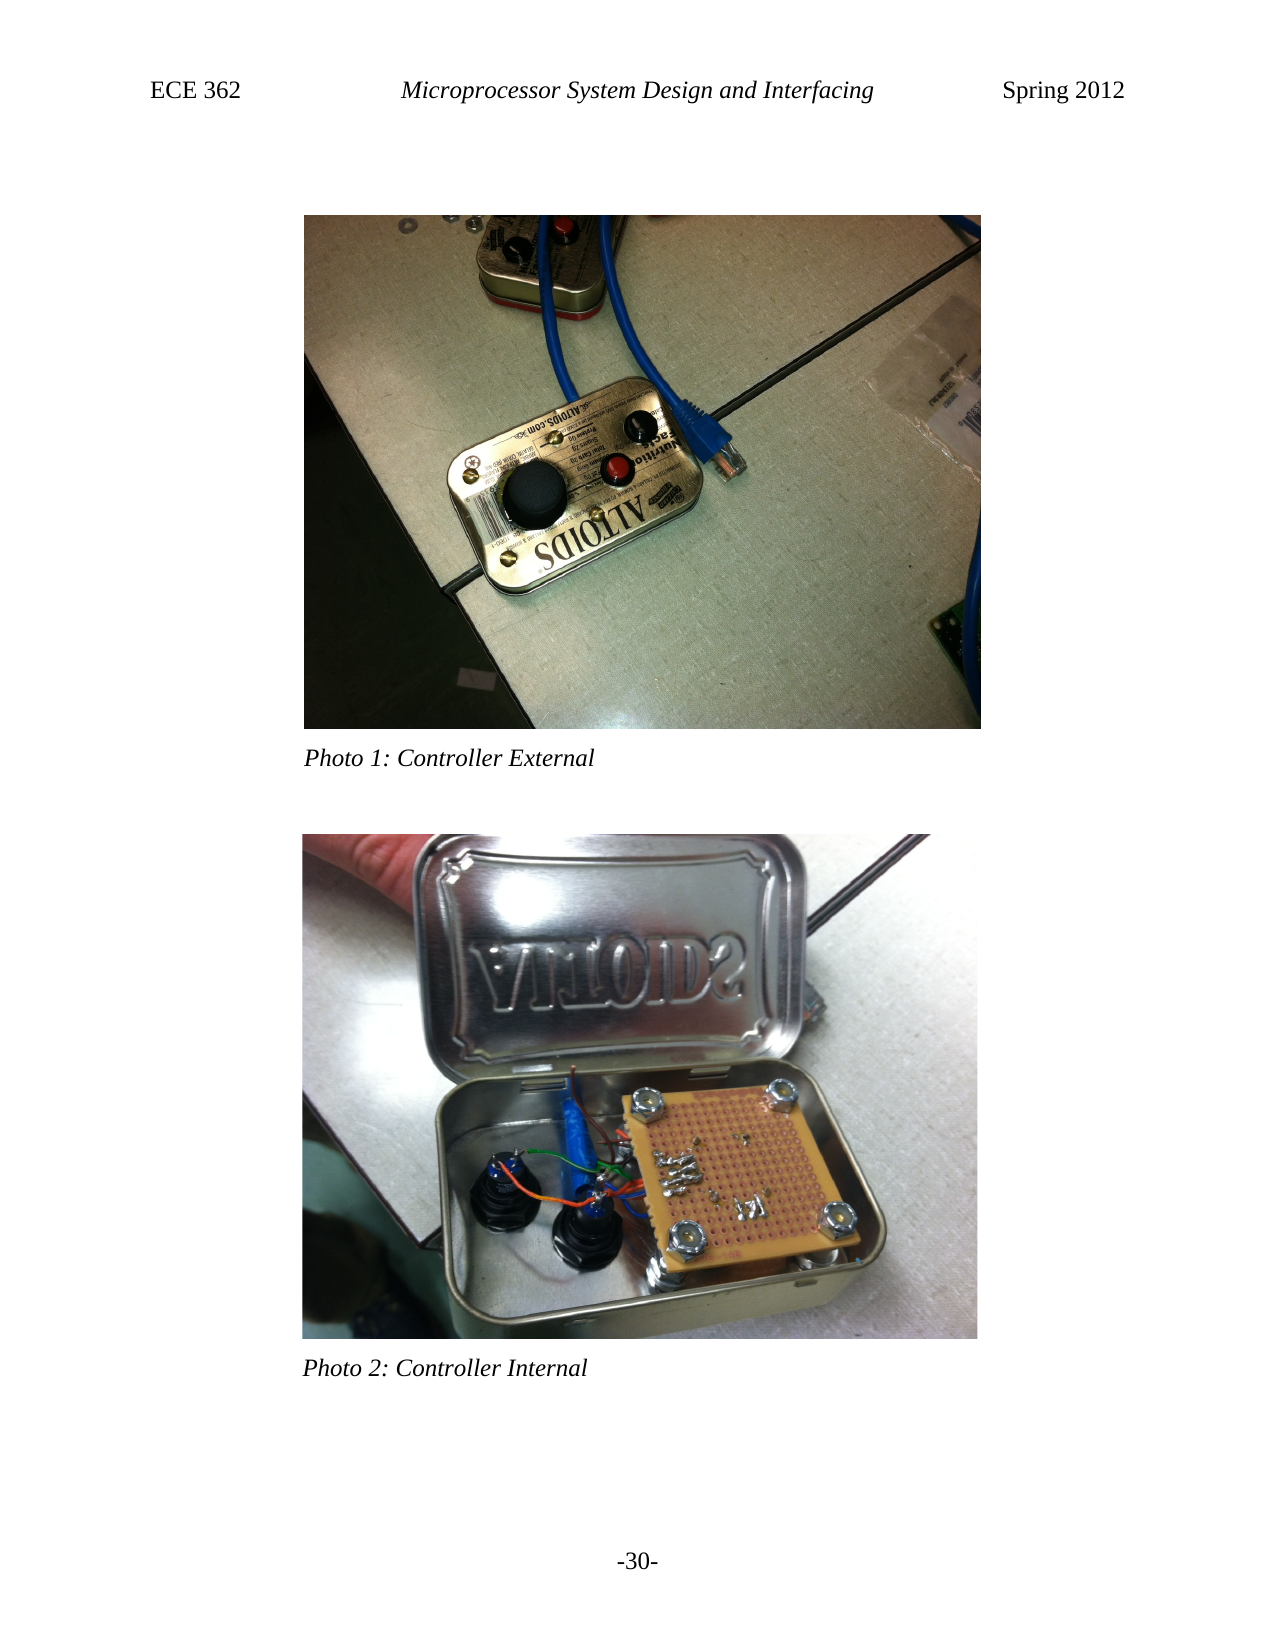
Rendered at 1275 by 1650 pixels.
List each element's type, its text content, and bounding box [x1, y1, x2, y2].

picture [302, 834, 978, 1339]
picture [304, 215, 981, 729]
text Photo 2: Controller Internal [302, 1339, 977, 1382]
text Photo 1: Controller External [304, 729, 981, 772]
